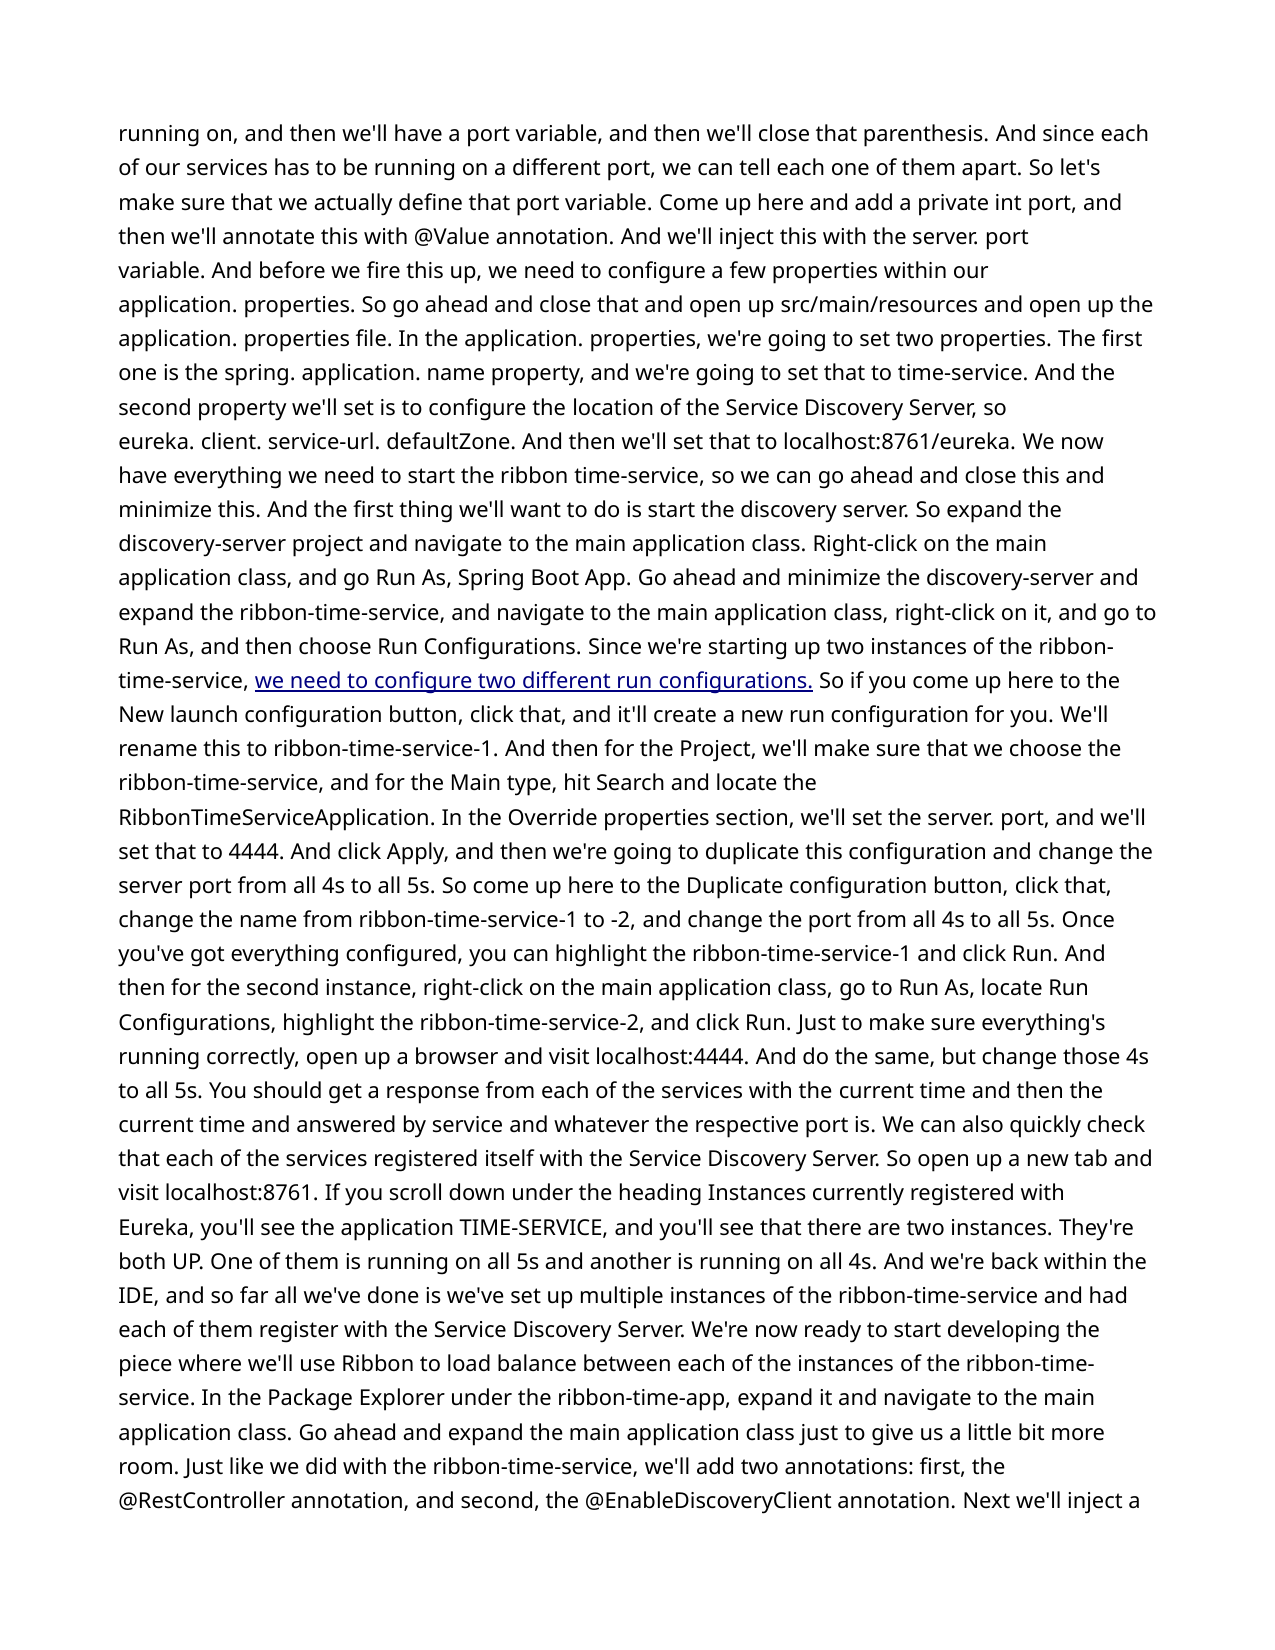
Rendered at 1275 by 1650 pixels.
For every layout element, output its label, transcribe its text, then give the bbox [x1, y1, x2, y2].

text running on, and then we'll have a port variable, and then we'll close that parenthesis. And since each of our services has to be running on a different port, we can tell each one of them apart. So let's make sure that we actually define that port variable. Come up here and add a private int port, and then we'll annotate this with @Value annotation. And we'll inject this with the server. port variable. And before we fire this up, we need to configure a few properties within our application. properties. So go ahead and close that and open up src/main/resources and open up the application. properties file. In the application. properties, we're going to set two properties. The first one is the spring. application. name property, and we're going to set that to time-service. And the second property we'll set is to configure the location of the Service Discovery Server, so eureka. client. service-url. defaultZone. And then we'll set that to localhost:8761/eureka. We now have everything we need to start the ribbon time-service, so we can go ahead and close this and minimize this. And the first thing we'll want to do is start the discovery server. So expand the discovery-server project and navigate to the main application class. Right-click on the main application class, and go Run As, Spring Boot App. Go ahead and minimize the discovery-server and expand the ribbon-time-service, and navigate to the main application class, right-click on it, and go to Run As, and then choose Run Configurations. Since we're starting up two instances of the ribbon-time-service, we need to configure two different run configurations. So if you come up here to the New launch configuration button, click that, and it'll create a new run configuration for you. We'll rename this to ribbon-time-service-1. And then for the Project, we'll make sure that we choose the ribbon-time-service, and for the Main type, hit Search and locate the RibbonTimeServiceApplication. In the Override properties section, we'll set the server. port, and we'll set that to 4444. And click Apply, and then we're going to duplicate this configuration and change the server port from all 4s to all 5s. So come up here to the Duplicate configuration button, click that, change the name from ribbon-time-service-1 to -2, and change the port from all 4s to all 5s. Once you've got everything configured, you can highlight the ribbon-time-service-1 and click Run. And then for the second instance, right-click on the main application class, go to Run As, locate Run Configurations, highlight the ribbon-time-service-2, and click Run. Just to make sure everything's running correctly, open up a browser and visit localhost:4444. And do the same, but change those 4s to all 5s. You should get a response from each of the services with the current time and then the current time and answered by service and whatever the respective port is. We can also quickly check that each of the services registered itself with the Service Discovery Server. So open up a new tab and visit localhost:8761. If you scroll down under the heading Instances currently registered with Eureka, you'll see the application TIME-SERVICE, and you'll see that there are two instances. They're both UP. One of them is running on all 5s and another is running on all 4s. And we're back within the IDE, and so far all we've done is we've set up multiple instances of the ribbon-time-service and had each of them register with the Service Discovery Server. We're now ready to start developing the piece where we'll use Ribbon to load balance between each of the instances of the ribbon-time-service. In the Package Explorer under the ribbon-time-app, expand it and navigate to the main application class. Go ahead and expand the main application class just to give us a little bit more room. Just like we did with the ribbon-time-service, we'll add two annotations: first, the @RestController annotation, and second, the @EnableDiscoveryClient annotation. Next we'll inject a [118, 118, 1157, 1514]
